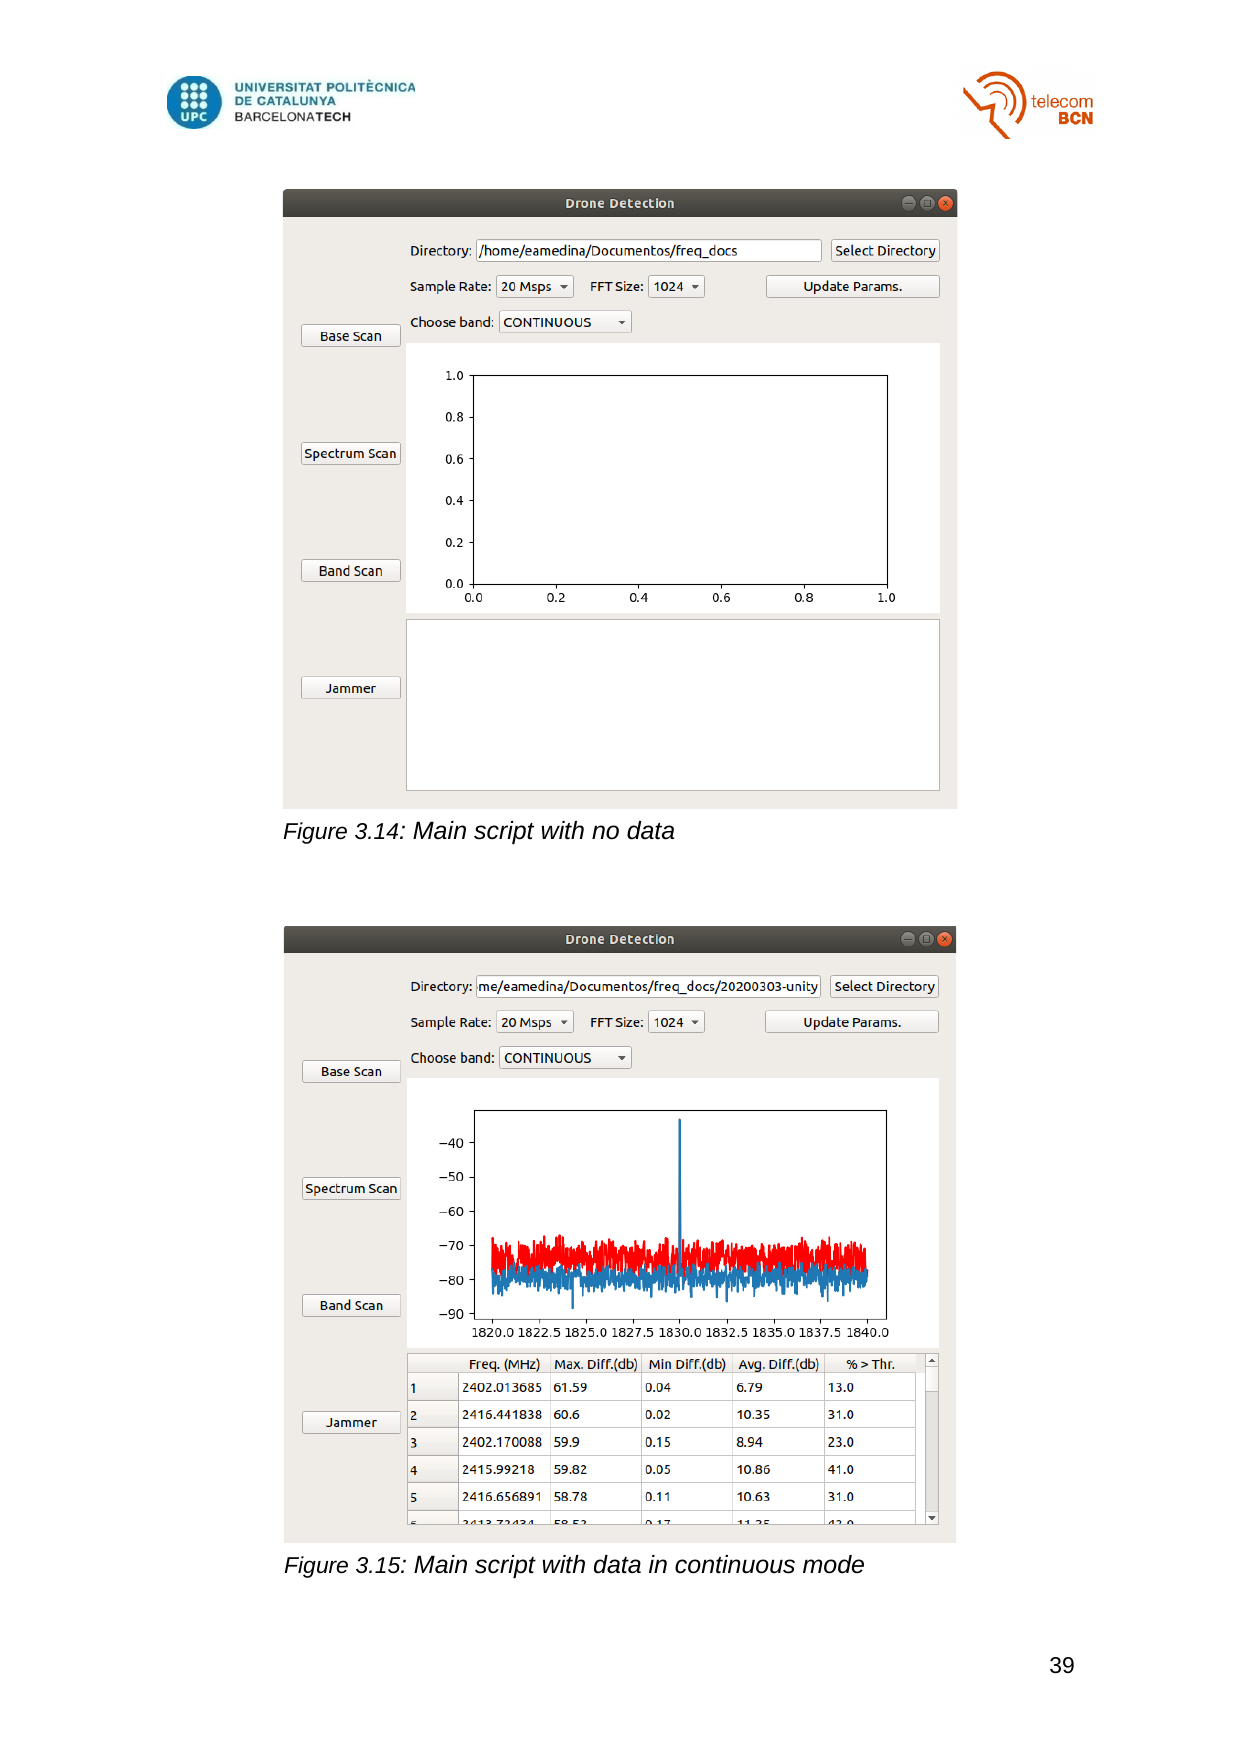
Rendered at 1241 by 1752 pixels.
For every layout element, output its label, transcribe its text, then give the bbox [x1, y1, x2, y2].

picture [954, 66, 1096, 139]
picture [283, 926, 957, 1543]
picture [282, 189, 958, 809]
text Figure 3.15: Main script with data in continuous mode [284, 1543, 956, 1579]
text Figure 3.14: Main script with no data [283, 809, 957, 844]
picture [167, 76, 416, 129]
